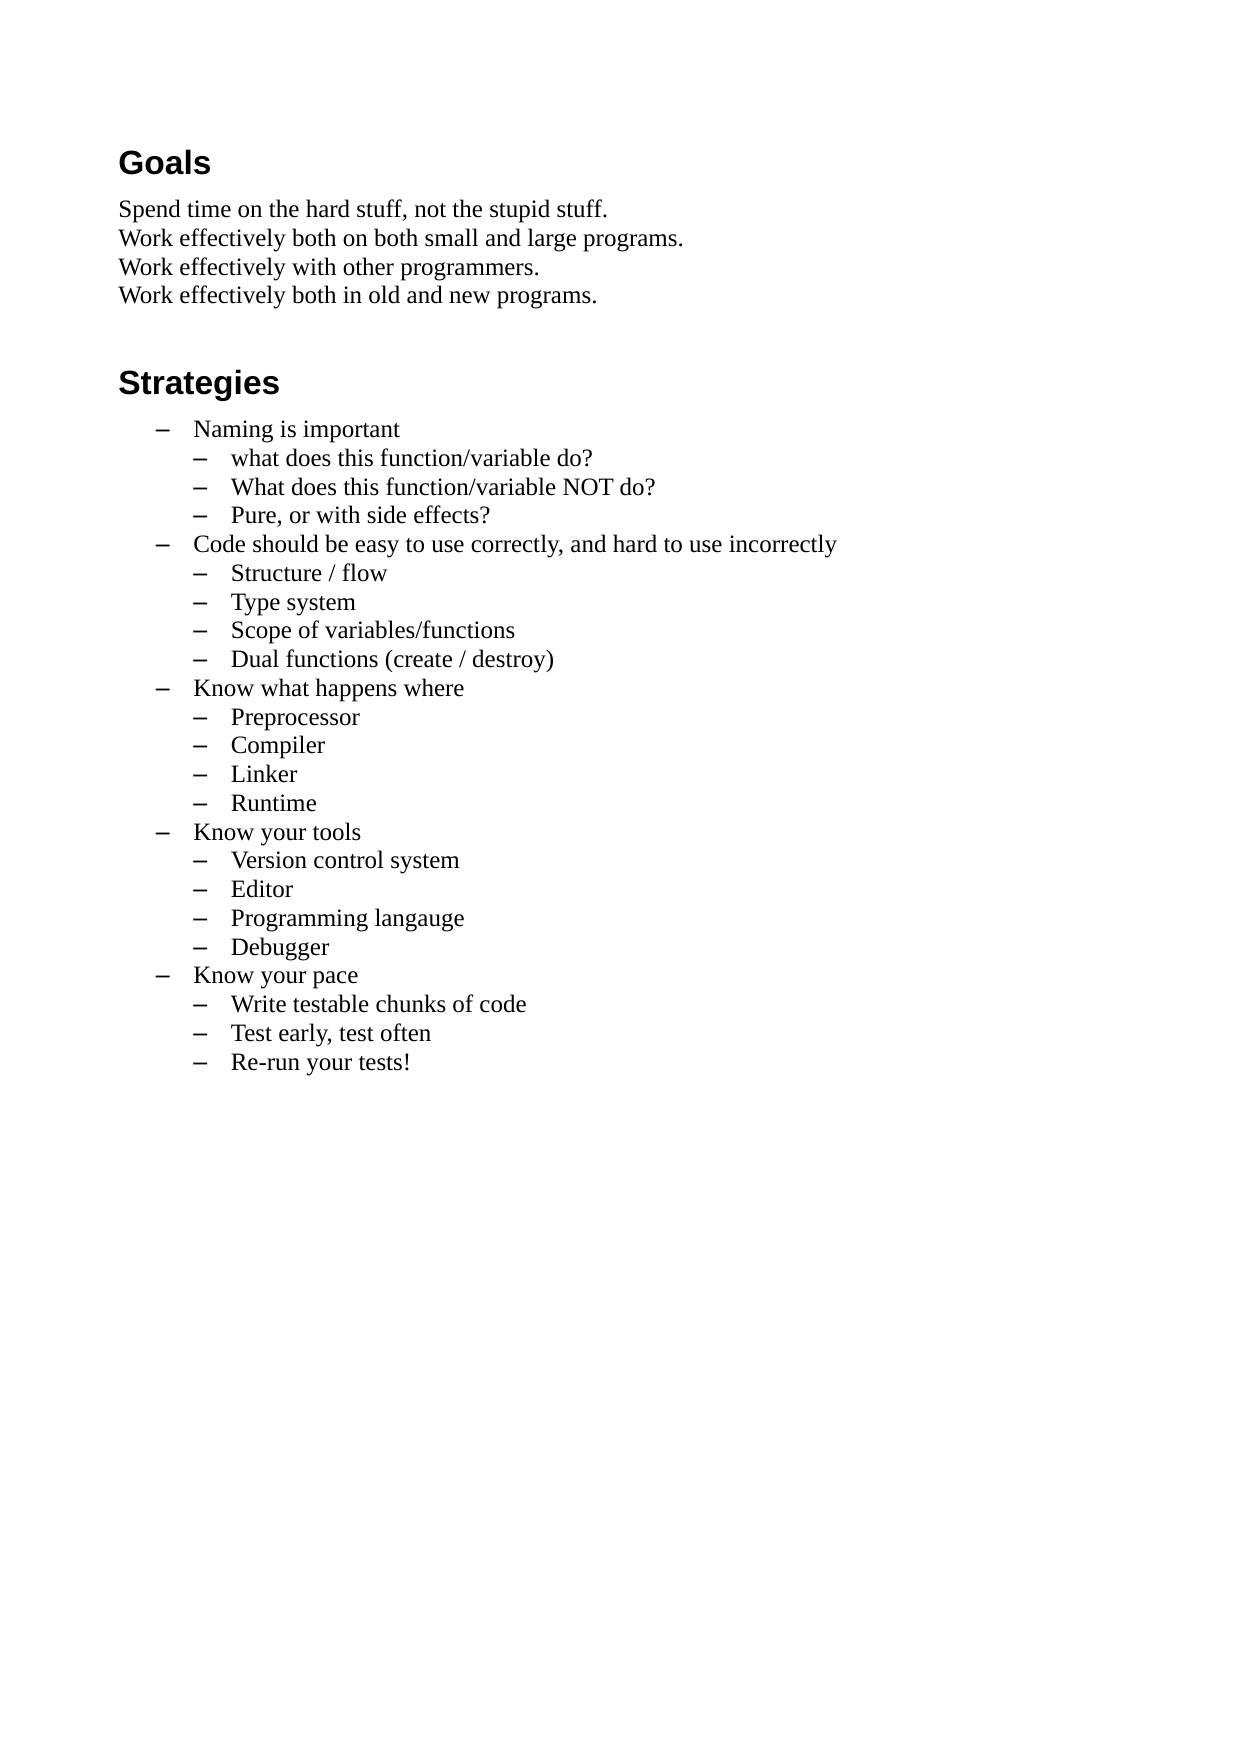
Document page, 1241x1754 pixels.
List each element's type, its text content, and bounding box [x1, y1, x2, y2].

list Pure, or with side effects? [193, 500, 1122, 529]
text Work effectively with other programmers. [118, 252, 1122, 281]
list Type system [193, 587, 1122, 615]
list Structure / flow [193, 558, 1122, 587]
list Write testable chunks of code [193, 989, 1122, 1018]
text Work effectively both in old and new programs. [118, 281, 1122, 309]
list Know your pace [156, 960, 1122, 989]
list Scope of variables/functions [193, 615, 1122, 644]
list Test early, test often [193, 1018, 1122, 1047]
list Compiler [193, 730, 1122, 759]
subtitle Strategies [118, 363, 1122, 402]
list Preprocessor [193, 702, 1122, 730]
list Editor [193, 874, 1122, 903]
list What does this function/variable NOT do? [193, 472, 1122, 500]
list Runtime [193, 788, 1122, 817]
list Linker [193, 759, 1122, 788]
list Version control system [193, 845, 1122, 874]
list Naming is important [156, 414, 1122, 443]
list Debugger [193, 932, 1122, 960]
list Programming langauge [193, 903, 1122, 932]
list Code should be easy to use correctly, and hard to use incorrectly [156, 529, 1122, 558]
list Dual functions (create / destroy) [193, 644, 1122, 673]
list Know what happens where [156, 673, 1122, 702]
list what does this function/variable do? [193, 443, 1122, 472]
text Spend time on the hard stuff, not the stupid stuff. [118, 194, 1122, 223]
list Re-run your tests! [193, 1047, 1122, 1075]
list Know your tools [156, 817, 1122, 845]
text Work effectively both on both small and large programs. [118, 223, 1122, 252]
subtitle Goals [118, 143, 1122, 182]
